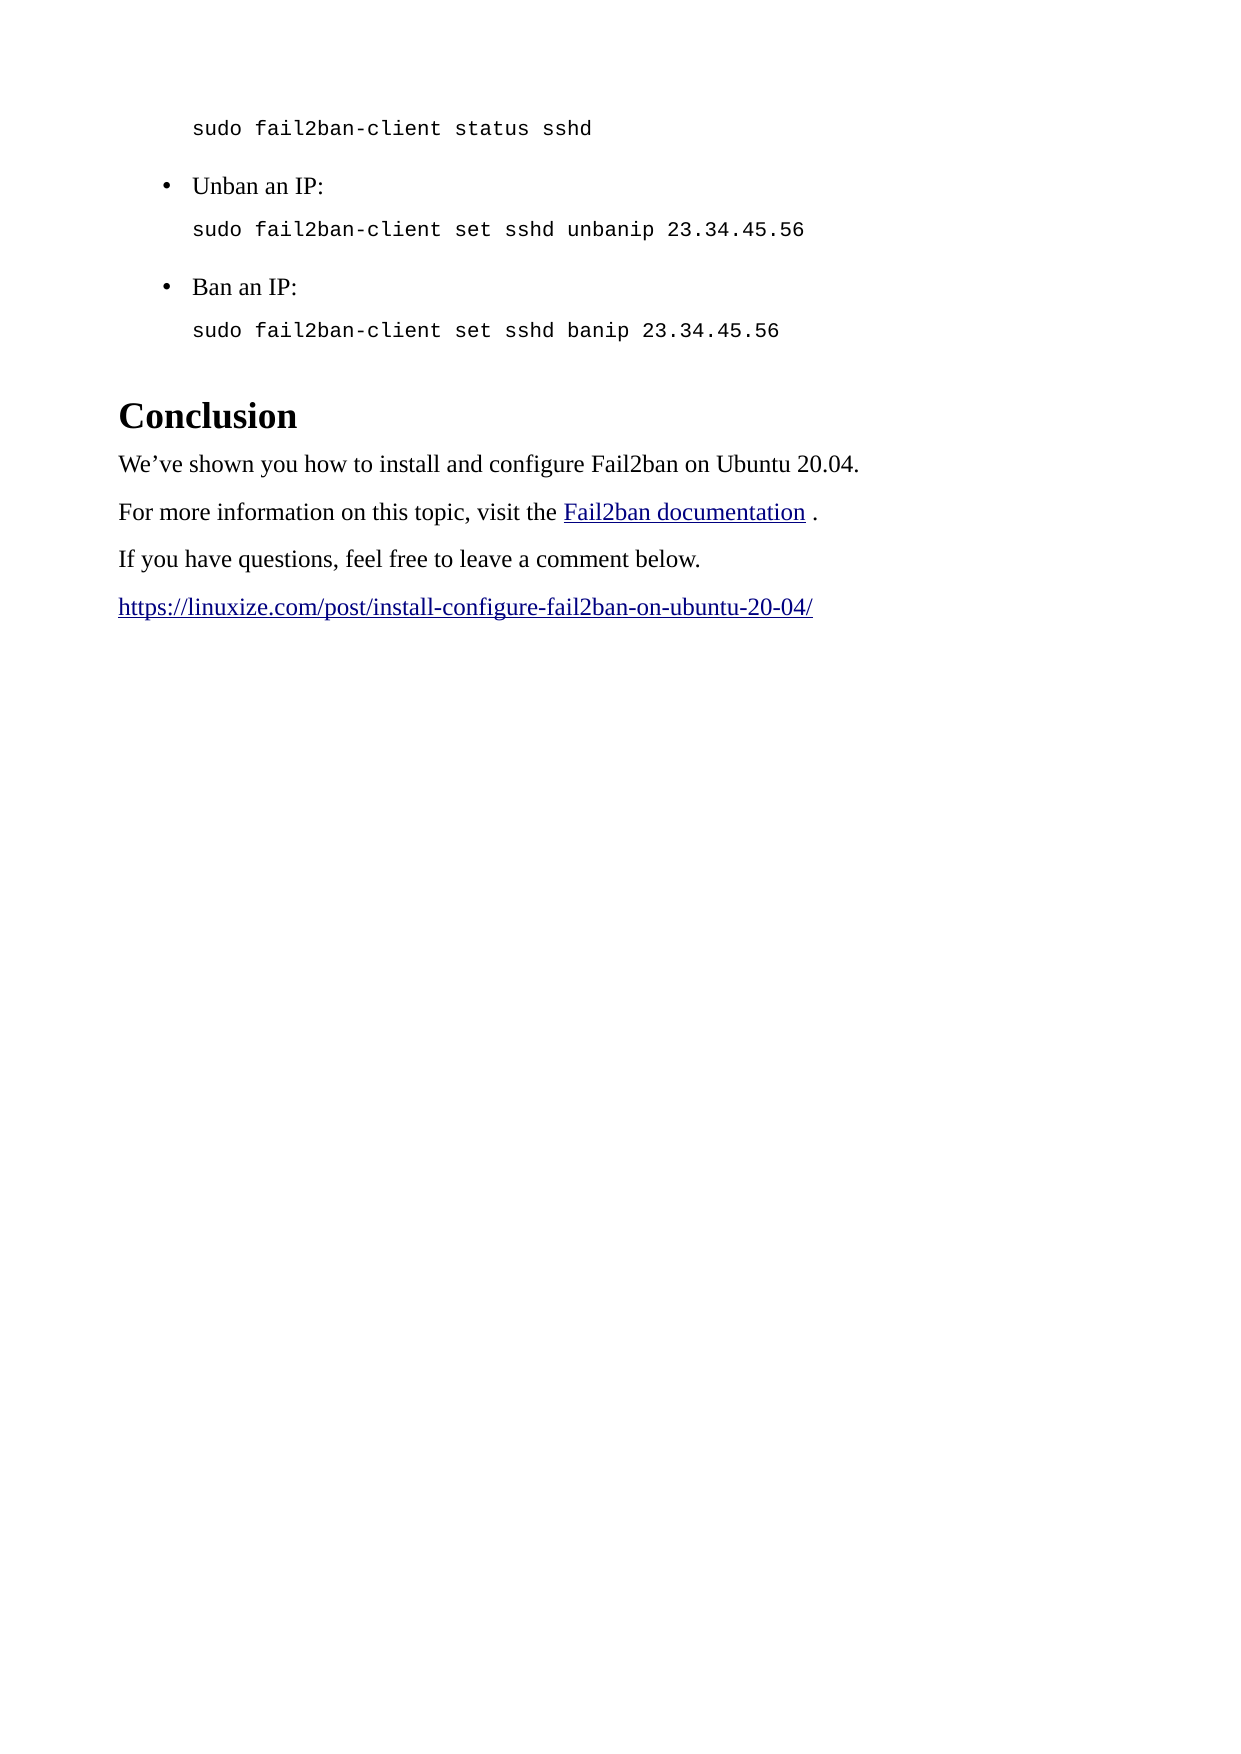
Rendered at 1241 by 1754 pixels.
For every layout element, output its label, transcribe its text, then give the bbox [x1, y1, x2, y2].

list sudo fail2ban-client set sshd banip 23.34.45.56 [162, 319, 1122, 343]
list Ban an IP: [162, 272, 1122, 301]
list Unban an IP: [162, 171, 1122, 200]
list sudo fail2ban-client status sshd [162, 118, 1122, 142]
subtitle Conclusion [118, 393, 1122, 437]
list sudo fail2ban-client set sshd unbanip 23.34.45.56 [162, 219, 1122, 242]
text If you have questions, feel free to leave a comment below. [118, 544, 1122, 573]
text https://linuxize.com/post/install-configure-fail2ban-on-ubuntu-20-04/ [118, 592, 1122, 621]
text For more information on this topic, visit the Fail2ban documentation . [118, 497, 1122, 526]
text We’ve shown you how to install and configure Fail2ban on Ubuntu 20.04. [118, 449, 1122, 478]
